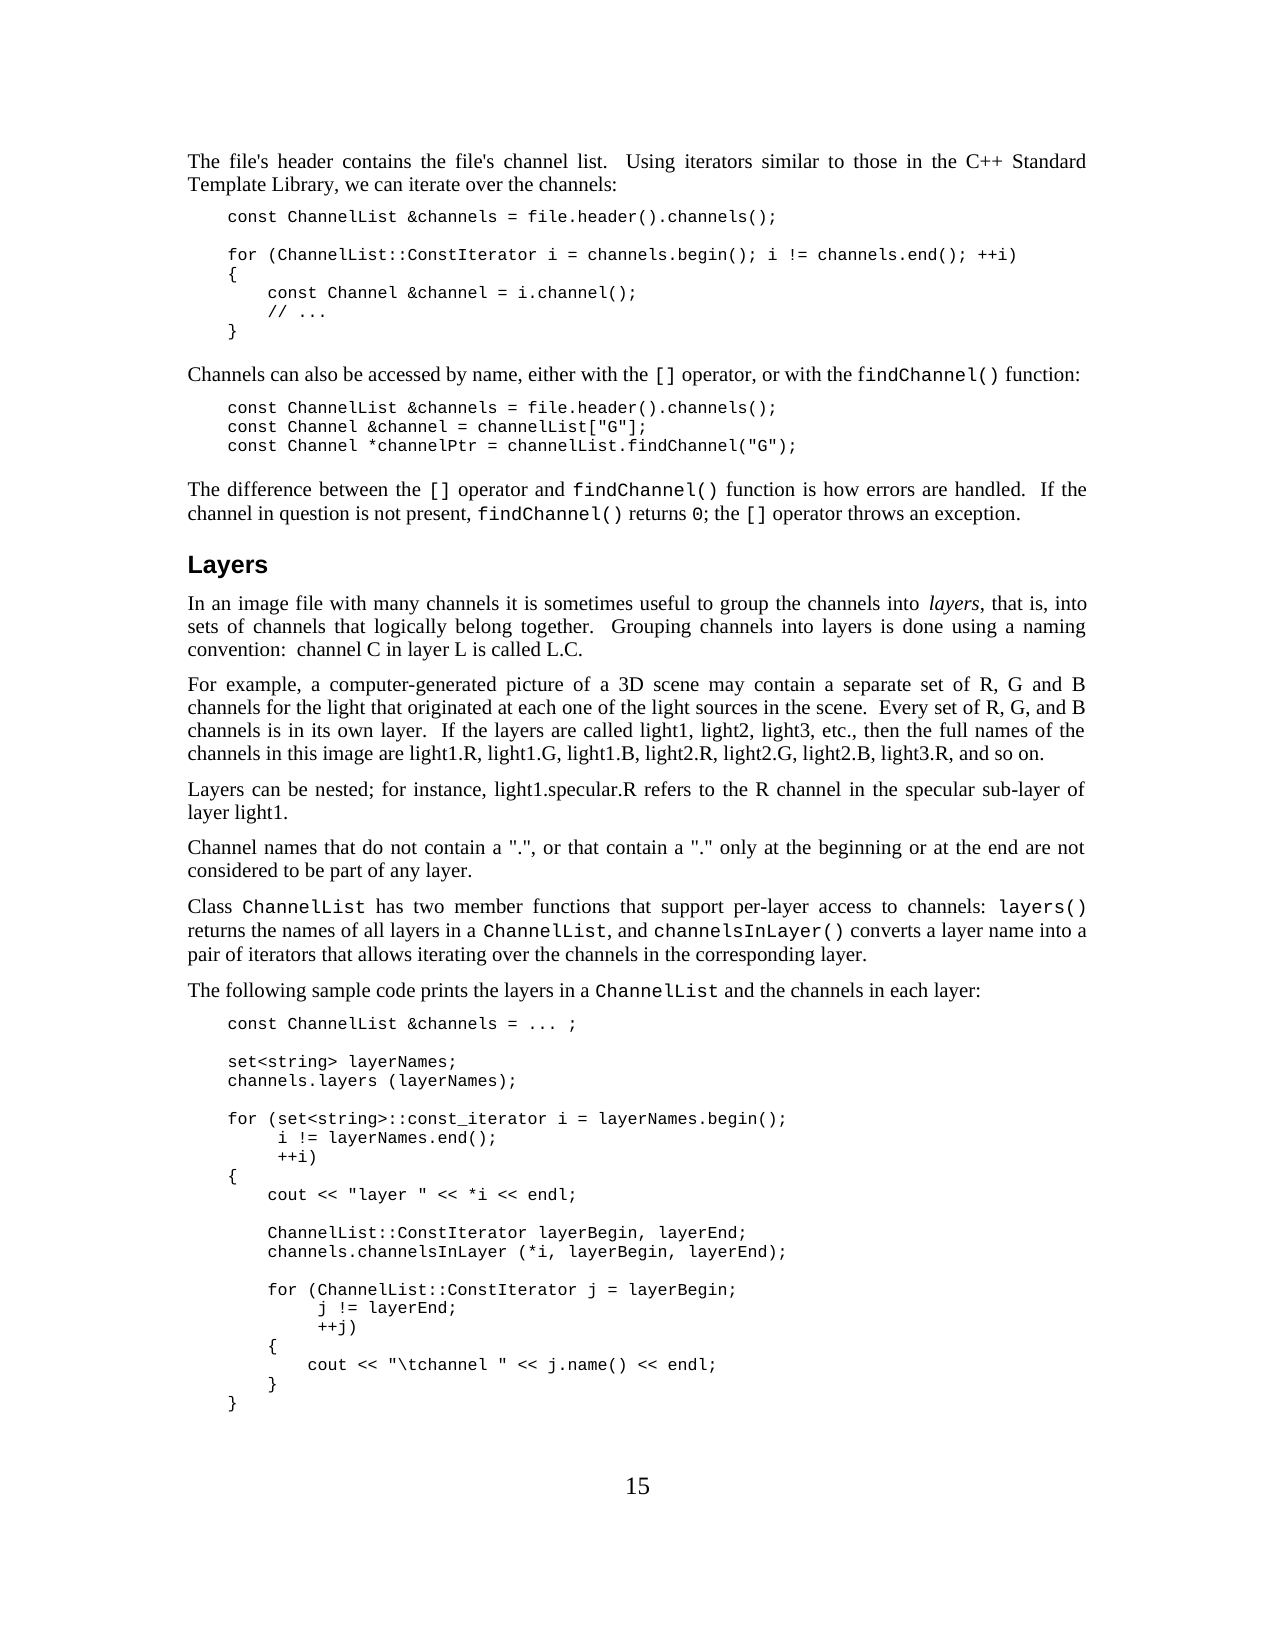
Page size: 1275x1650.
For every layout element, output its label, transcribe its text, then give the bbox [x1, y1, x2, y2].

text cout << "\tchannel " << j.name() << endl; [187, 1357, 1087, 1376]
text ChannelList::ConstIterator layerBegin, layerEnd; [187, 1224, 1087, 1243]
text } [187, 1376, 1087, 1395]
text const Channel &channel = channelList["G"]; [187, 418, 1087, 437]
text channels.channelsInLayer (*i, layerBegin, layerEnd); [187, 1243, 1087, 1262]
text const ChannelList &channels = file.header().channels(); [187, 399, 1087, 418]
text set<string> layerNames; [187, 1053, 1087, 1072]
text } [187, 1395, 1087, 1414]
text In an image file with many channels it is sometimes useful to group the channels into layers, that is, into sets of channels that logically belong together. Grouping channels into layers is done using a naming convention: channel C in layer L is called L.C. [187, 591, 1087, 661]
text Layers can be nested; for instance, light1.specular.R refers to the R channel in the specular sub-layer of layer light1. [187, 778, 1087, 824]
text // ... [187, 303, 1087, 322]
text } [187, 322, 1087, 341]
text { [187, 1167, 1087, 1186]
subtitle Layers [187, 551, 1087, 579]
text { [187, 1338, 1087, 1357]
text for (ChannelList::ConstIterator j = layerBegin; [187, 1281, 1087, 1300]
text { [187, 265, 1087, 284]
text ++j) [187, 1319, 1087, 1338]
text Class ChannelList has two member functions that support per-layer access to channels: layers() returns the names of all layers in a ChannelList, and channelsInLayer() converts a layer name into a pair of iterators that allows iterating over the channels in the corresponding layer. [187, 895, 1087, 966]
text cout << "layer " << *i << endl; [187, 1186, 1087, 1205]
text Channel names that do not contain a ".", or that contain a "." only at the beginning or at the end are not considered to be part of any layer. [187, 836, 1087, 882]
text channels.layers (layerNames); [187, 1072, 1087, 1091]
text const Channel *channelPtr = channelList.findChannel("G"); [187, 437, 1087, 456]
text const ChannelList &channels = file.header().channels(); [187, 208, 1087, 227]
text i != layerNames.end(); [187, 1129, 1087, 1148]
text j != layerEnd; [187, 1300, 1087, 1319]
text The file's header contains the file's channel list. Using iterators similar to those in the C++ Standard Template Library, we can iterate over the channels: [187, 150, 1087, 196]
text The difference between the [] operator and findChannel() function is how errors are handled. If the channel in question is not present, findChannel() returns 0; the [] operator throws an exception. [187, 477, 1087, 526]
text The following sample code prints the layers in a ChannelList and the channels in each layer: [187, 979, 1087, 1003]
text for (ChannelList::ConstIterator i = channels.begin(); i != channels.end(); ++i) [187, 246, 1087, 265]
text ++i) [187, 1148, 1087, 1167]
text const Channel &channel = i.channel(); [187, 284, 1087, 303]
text const ChannelList &channels = ... ; [187, 1016, 1087, 1034]
text for (set<string>::const_iterator i = layerNames.begin(); [187, 1110, 1087, 1129]
text Channels can also be accessed by name, either with the [] operator, or with the findChannel() function: [187, 362, 1087, 387]
text For example, a computer-generated picture of a 3D scene may contain a separate set of R, G and B channels for the light that originated at each one of the light sources in the scene. Every set of R, G, and B channels is in its own layer. If the layers are called light1, light2, light3, etc., then the full names of the channels in this image are light1.R, light1.G, light1.B, light2.R, light2.G, light2.B, light3.R, and so on. [187, 673, 1087, 765]
